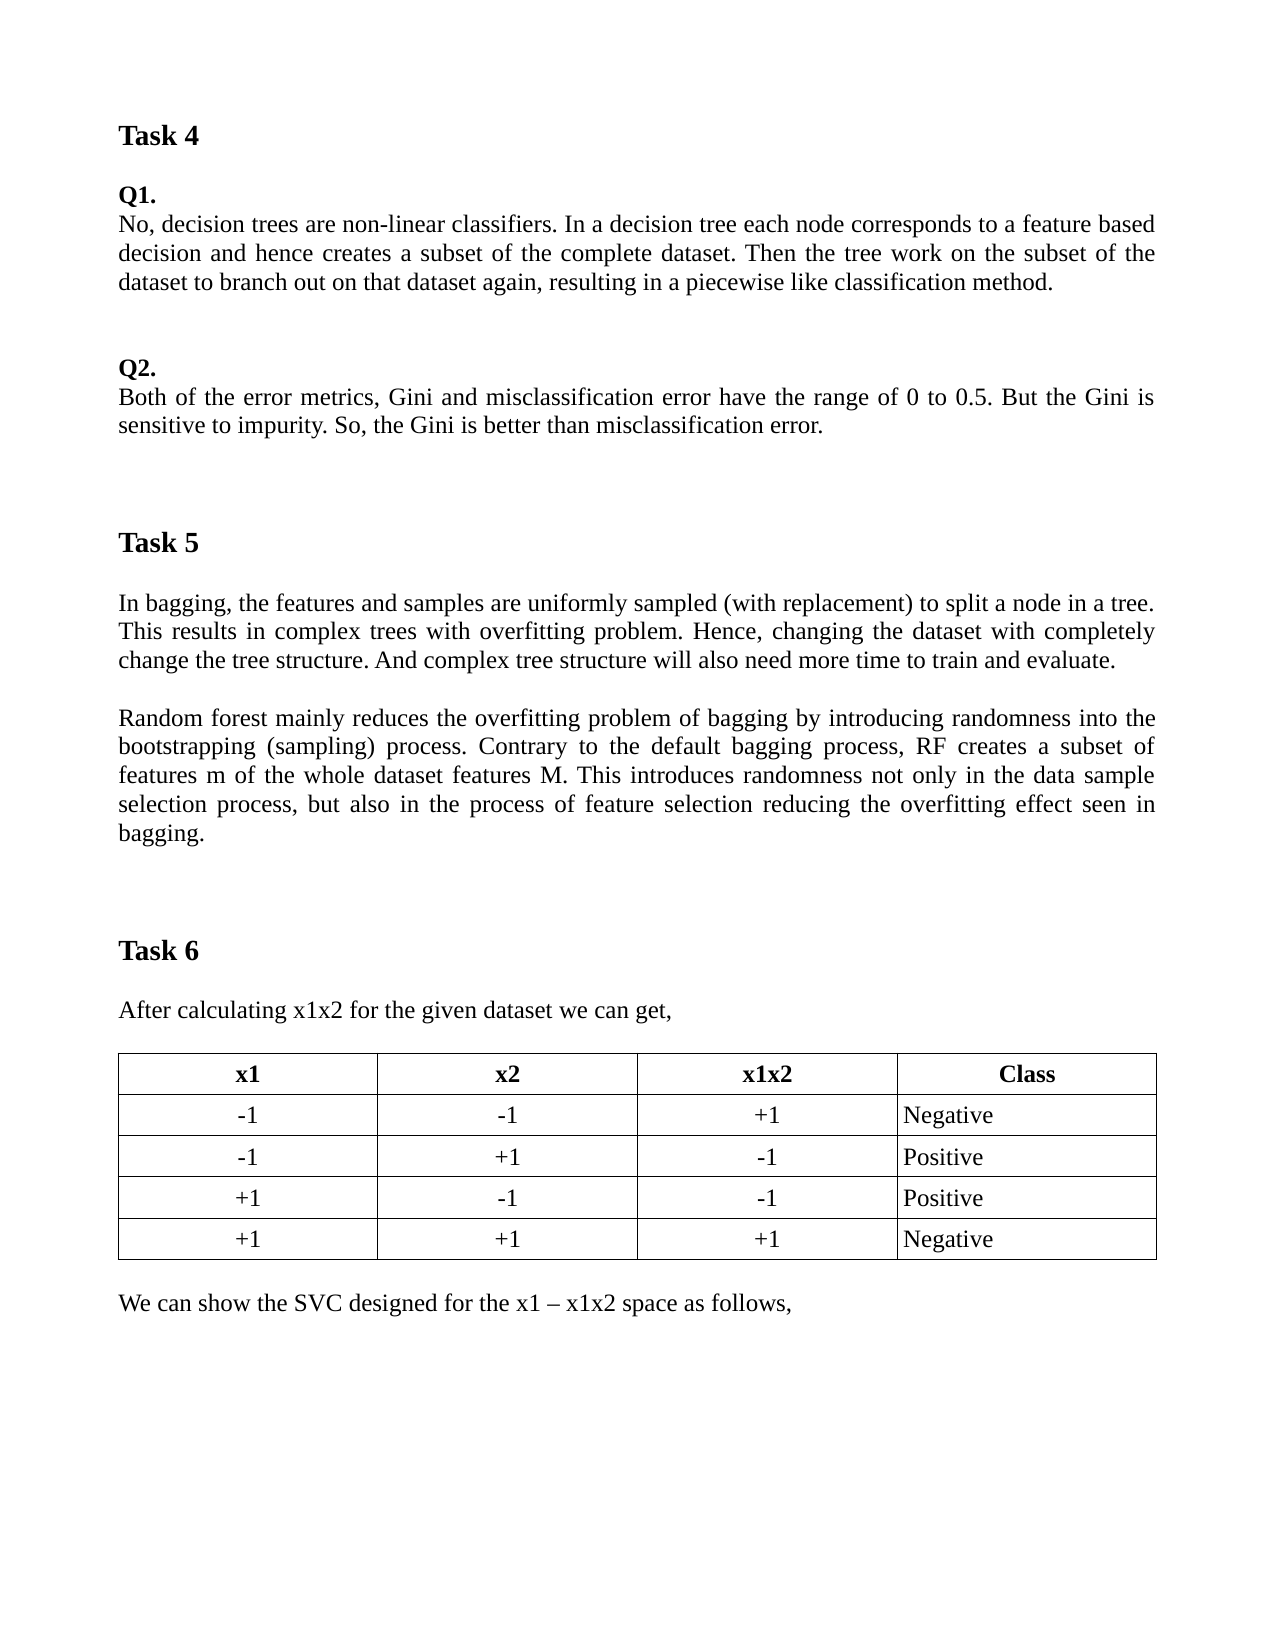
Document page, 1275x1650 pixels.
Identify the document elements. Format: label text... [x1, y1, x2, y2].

table_cell -1 [119, 1095, 377, 1135]
table_cell +1 [638, 1095, 897, 1135]
table_header Class [898, 1054, 1156, 1094]
table_header x1 [119, 1054, 377, 1094]
table_cell -1 [638, 1177, 897, 1217]
text After calculating x1x2 for the given dataset we can get, [118, 995, 1157, 1024]
text In bagging, the features and samples are uniformly sampled (with replacement) to split a node in a tree. This results in complex trees with overfitting problem. Hence, changing the dataset with completely change the tree structure. And complex tree structure will also need more time to train and evaluate. [118, 588, 1157, 674]
table_cell -1 [378, 1177, 637, 1217]
table_cell -1 [378, 1095, 637, 1135]
table_cell +1 [119, 1219, 377, 1259]
text No, decision trees are non-linear classifiers. In a decision tree each node corresponds to a feature based decision and hence creates a subset of the complete dataset. Then the tree work on the subset of the dataset to branch out on that dataset again, resulting in a piecewise like classification method. [118, 209, 1157, 295]
text Task 5 [118, 525, 1157, 559]
text Q2. [118, 353, 1157, 382]
table_cell +1 [378, 1219, 637, 1259]
table_cell Positive [898, 1177, 1156, 1217]
text Task 4 [118, 118, 1157, 152]
table_cell +1 [119, 1177, 377, 1217]
text Task 6 [118, 933, 1157, 966]
text We can show the SVC designed for the x1 – x1x2 space as follows, [118, 1288, 1157, 1317]
table_cell -1 [638, 1136, 897, 1176]
table_cell Negative [898, 1219, 1156, 1259]
text Q1. [118, 180, 1157, 209]
text Random forest mainly reduces the overfitting problem of bagging by introducing randomness into the bootstrapping (sampling) process. Contrary to the default bagging process, RF creates a subset of features m of the whole dataset features M. This introduces randomness not only in the data sample selection process, but also in the process of feature selection reducing the overfitting effect seen in bagging. [118, 703, 1157, 846]
table_cell +1 [638, 1219, 897, 1259]
table_header x1x2 [638, 1054, 897, 1094]
table_cell Positive [898, 1136, 1156, 1176]
table_cell +1 [378, 1136, 637, 1176]
table_header x2 [378, 1054, 637, 1094]
table_cell Negative [898, 1095, 1156, 1135]
table_cell -1 [119, 1136, 377, 1176]
text Both of the error metrics, Gini and misclassification error have the range of 0 to 0.5. But the Gini is sensitive to impurity. So, the Gini is better than misclassification error. [118, 382, 1157, 439]
